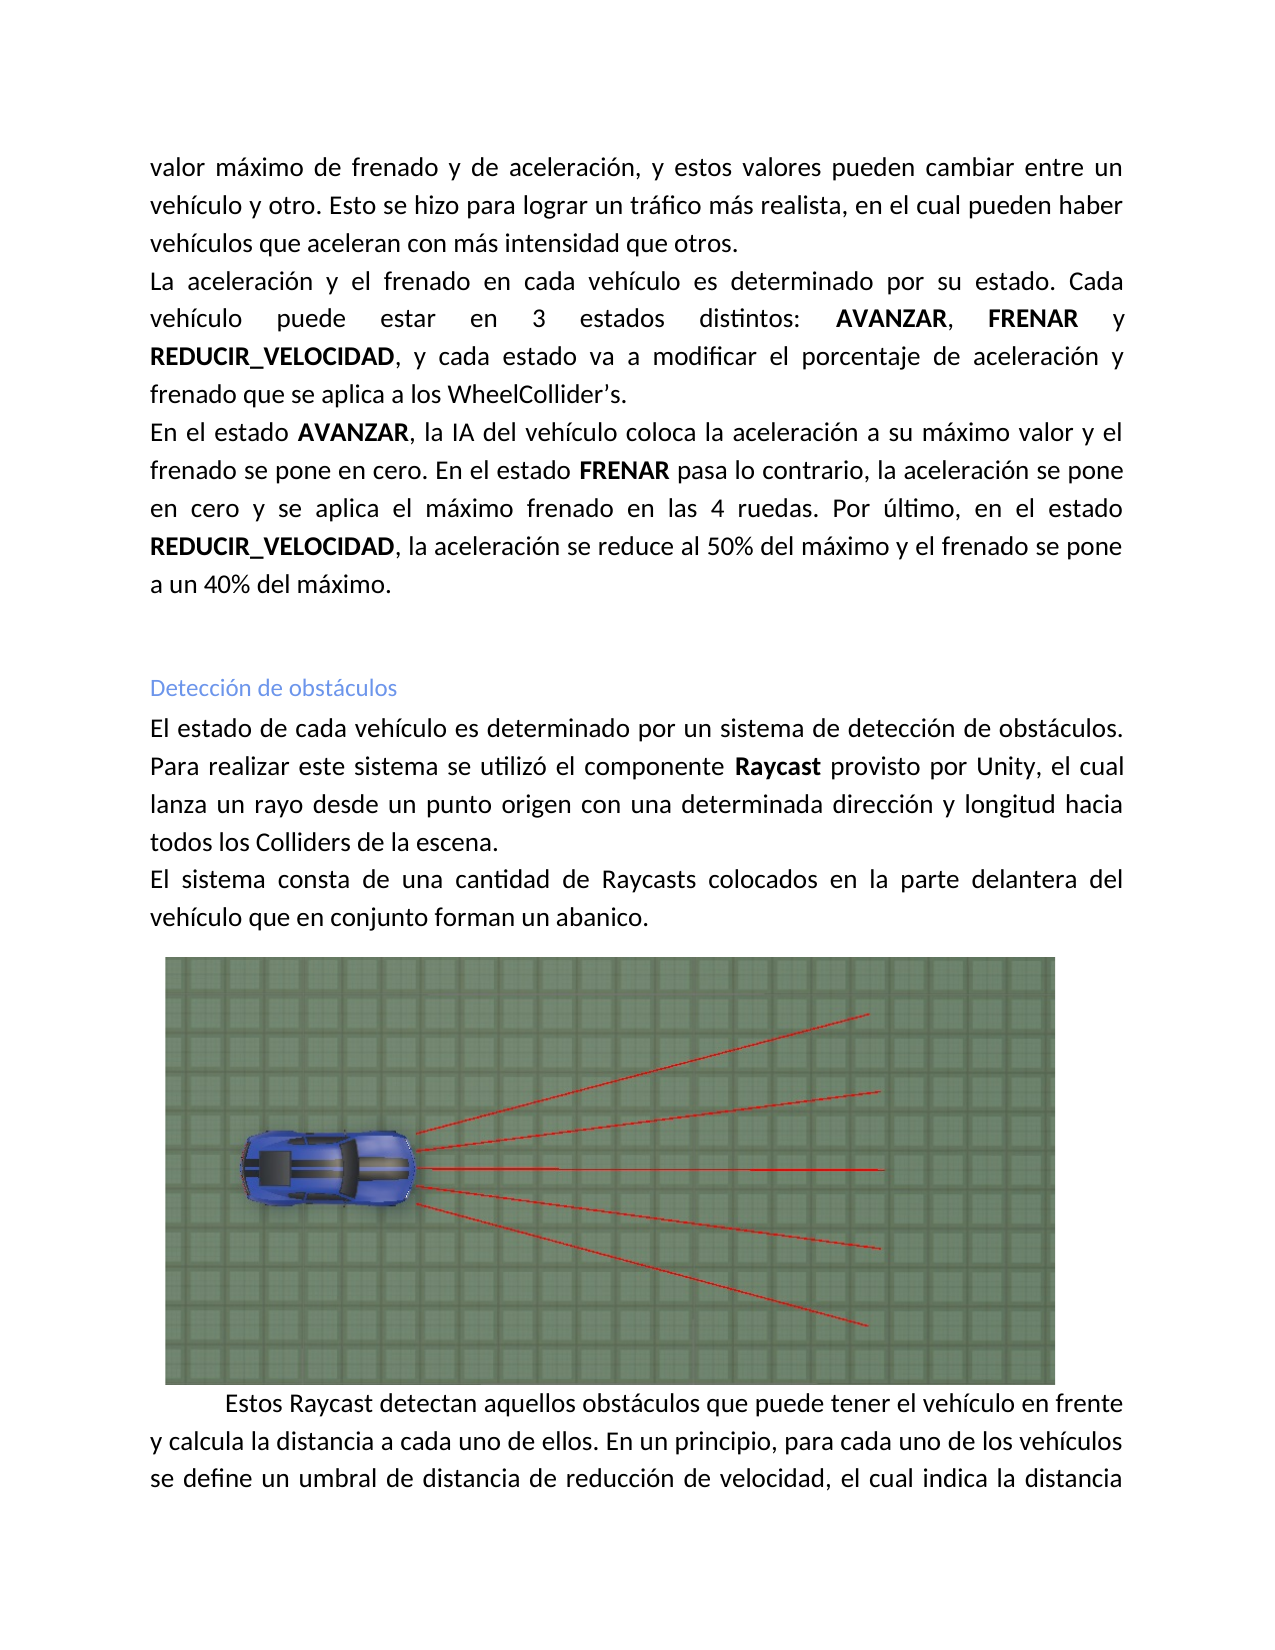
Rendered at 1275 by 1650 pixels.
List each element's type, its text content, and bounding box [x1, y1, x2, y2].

picture [165, 957, 1055, 1385]
text La aceleración y el frenado en cada vehículo es determinado por su estado. Cada vehículo puede estar en 3 estados distintos: AVANZAR, FRENAR y REDUCIR_VELOCIDAD, y cada estado va a modificar el porcentaje de aceleración y frenado que se aplica a los WheelCollider’s. [150, 264, 1125, 411]
text El estado de cada vehículo es determinado por un sistema de detección de obstáculos. Para realizar este sistema se utilizó el componente Raycast provisto por Unity, el cual lanza un rayo desde un punto origen con una determinada dirección y longitud hacia todos los Colliders de la escena. [150, 711, 1125, 858]
text El sistema consta de una cantidad de Raycasts colocados en la parte delantera del vehículo que en conjunto forman un abanico. [150, 863, 1125, 933]
text valor máximo de frenado y de aceleración, y estos valores pueden cambiar entre un vehículo y otro. Esto se hizo para lograr un tráfico más realista, en el cual pueden haber vehículos que aceleran con más intensidad que otros. [150, 150, 1125, 259]
text Estos Raycast detectan aquellos obstáculos que puede tener el vehículo en frente y calcula la distancia a cada uno de ellos. En un principio, para cada uno de los vehículos se define un umbral de distancia de reducción de velocidad, el cual indica la distancia [150, 1386, 1125, 1494]
text En el estado AVANZAR, la IA del vehículo coloca la aceleración a su máximo valor y el frenado se pone en cero. En el estado FRENAR pasa lo contrario, la aceleración se pone en cero y se aplica el máximo frenado en las 4 ruedas. Por último, en el estado REDUCIR_VELOCIDAD, la aceleración se reduce al 50% del máximo y el frenado se pone a un 40% del máximo. [150, 415, 1125, 600]
subtitle Detección de obstáculos [150, 672, 1125, 703]
